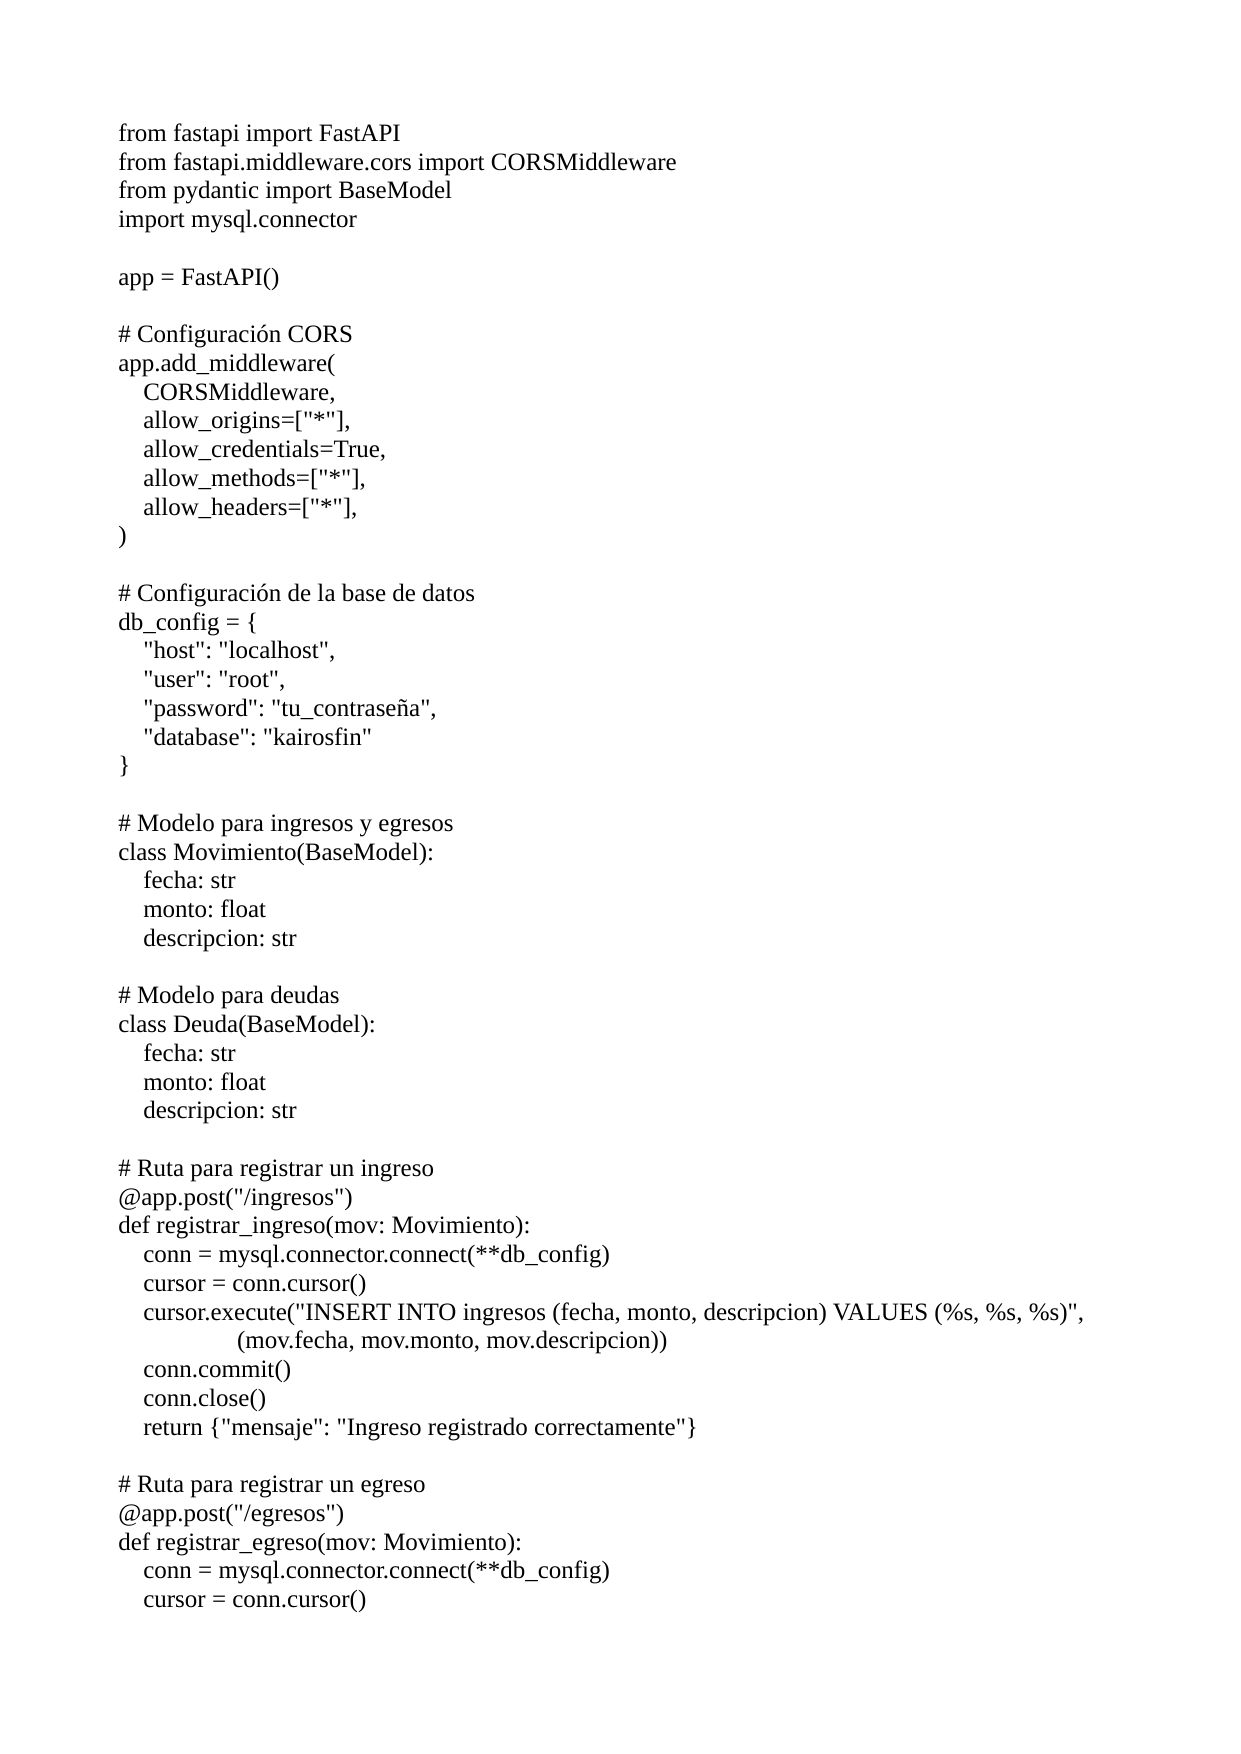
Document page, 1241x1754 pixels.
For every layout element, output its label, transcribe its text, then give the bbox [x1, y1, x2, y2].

text def registrar_egreso(mov: Movimiento): [118, 1527, 1122, 1556]
text CORSMiddleware, [118, 377, 1122, 406]
text # Configuración de la base de datos [118, 578, 1122, 607]
text # Modelo para ingresos y egresos [118, 808, 1122, 837]
text cursor = conn.cursor() [118, 1584, 1122, 1613]
text monto: float [118, 1067, 1122, 1096]
text (mov.fecha, mov.monto, mov.descripcion)) [118, 1326, 1122, 1354]
text # Ruta para registrar un egreso [118, 1469, 1122, 1498]
text return {"mensaje": "Ingreso registrado correctamente"} [118, 1412, 1122, 1441]
text monto: float [118, 894, 1122, 923]
text "database": "kairosfin" [118, 722, 1122, 751]
text conn.commit() [118, 1354, 1122, 1383]
text class Movimiento(BaseModel): [118, 837, 1122, 866]
text "password": "tu_contraseña", [118, 693, 1122, 722]
text app.add_middleware( [118, 348, 1122, 377]
text class Deuda(BaseModel): [118, 1009, 1122, 1038]
text from pydantic import BaseModel [118, 176, 1122, 204]
text allow_origins=["*"], [118, 406, 1122, 434]
text app = FastAPI() [118, 262, 1122, 291]
text import mysql.connector [118, 204, 1122, 233]
text def registrar_ingreso(mov: Movimiento): [118, 1211, 1122, 1239]
text conn = mysql.connector.connect(**db_config) [118, 1556, 1122, 1584]
text from fastapi.middleware.cors import CORSMiddleware [118, 147, 1122, 176]
text from fastapi import FastAPI [118, 118, 1122, 147]
text @app.post("/egresos") [118, 1498, 1122, 1527]
text allow_methods=["*"], [118, 463, 1122, 492]
text db_config = { [118, 607, 1122, 636]
text @app.post("/ingresos") [118, 1182, 1122, 1211]
text allow_headers=["*"], [118, 492, 1122, 521]
text cursor = conn.cursor() [118, 1268, 1122, 1297]
text descripcion: str [118, 923, 1122, 952]
text fecha: str [118, 1038, 1122, 1067]
text # Ruta para registrar un ingreso [118, 1153, 1122, 1182]
text conn.close() [118, 1383, 1122, 1412]
text "host": "localhost", [118, 636, 1122, 664]
text fecha: str [118, 866, 1122, 894]
text } [118, 751, 1122, 779]
text descripcion: str [118, 1096, 1122, 1124]
text "user": "root", [118, 664, 1122, 693]
text # Configuración CORS [118, 319, 1122, 348]
text conn = mysql.connector.connect(**db_config) [118, 1239, 1122, 1268]
text # Modelo para deudas [118, 981, 1122, 1009]
text allow_credentials=True, [118, 434, 1122, 463]
text cursor.execute("INSERT INTO ingresos (fecha, monto, descripcion) VALUES (%s, %s, %s)", [118, 1297, 1122, 1326]
text ) [118, 521, 1122, 549]
